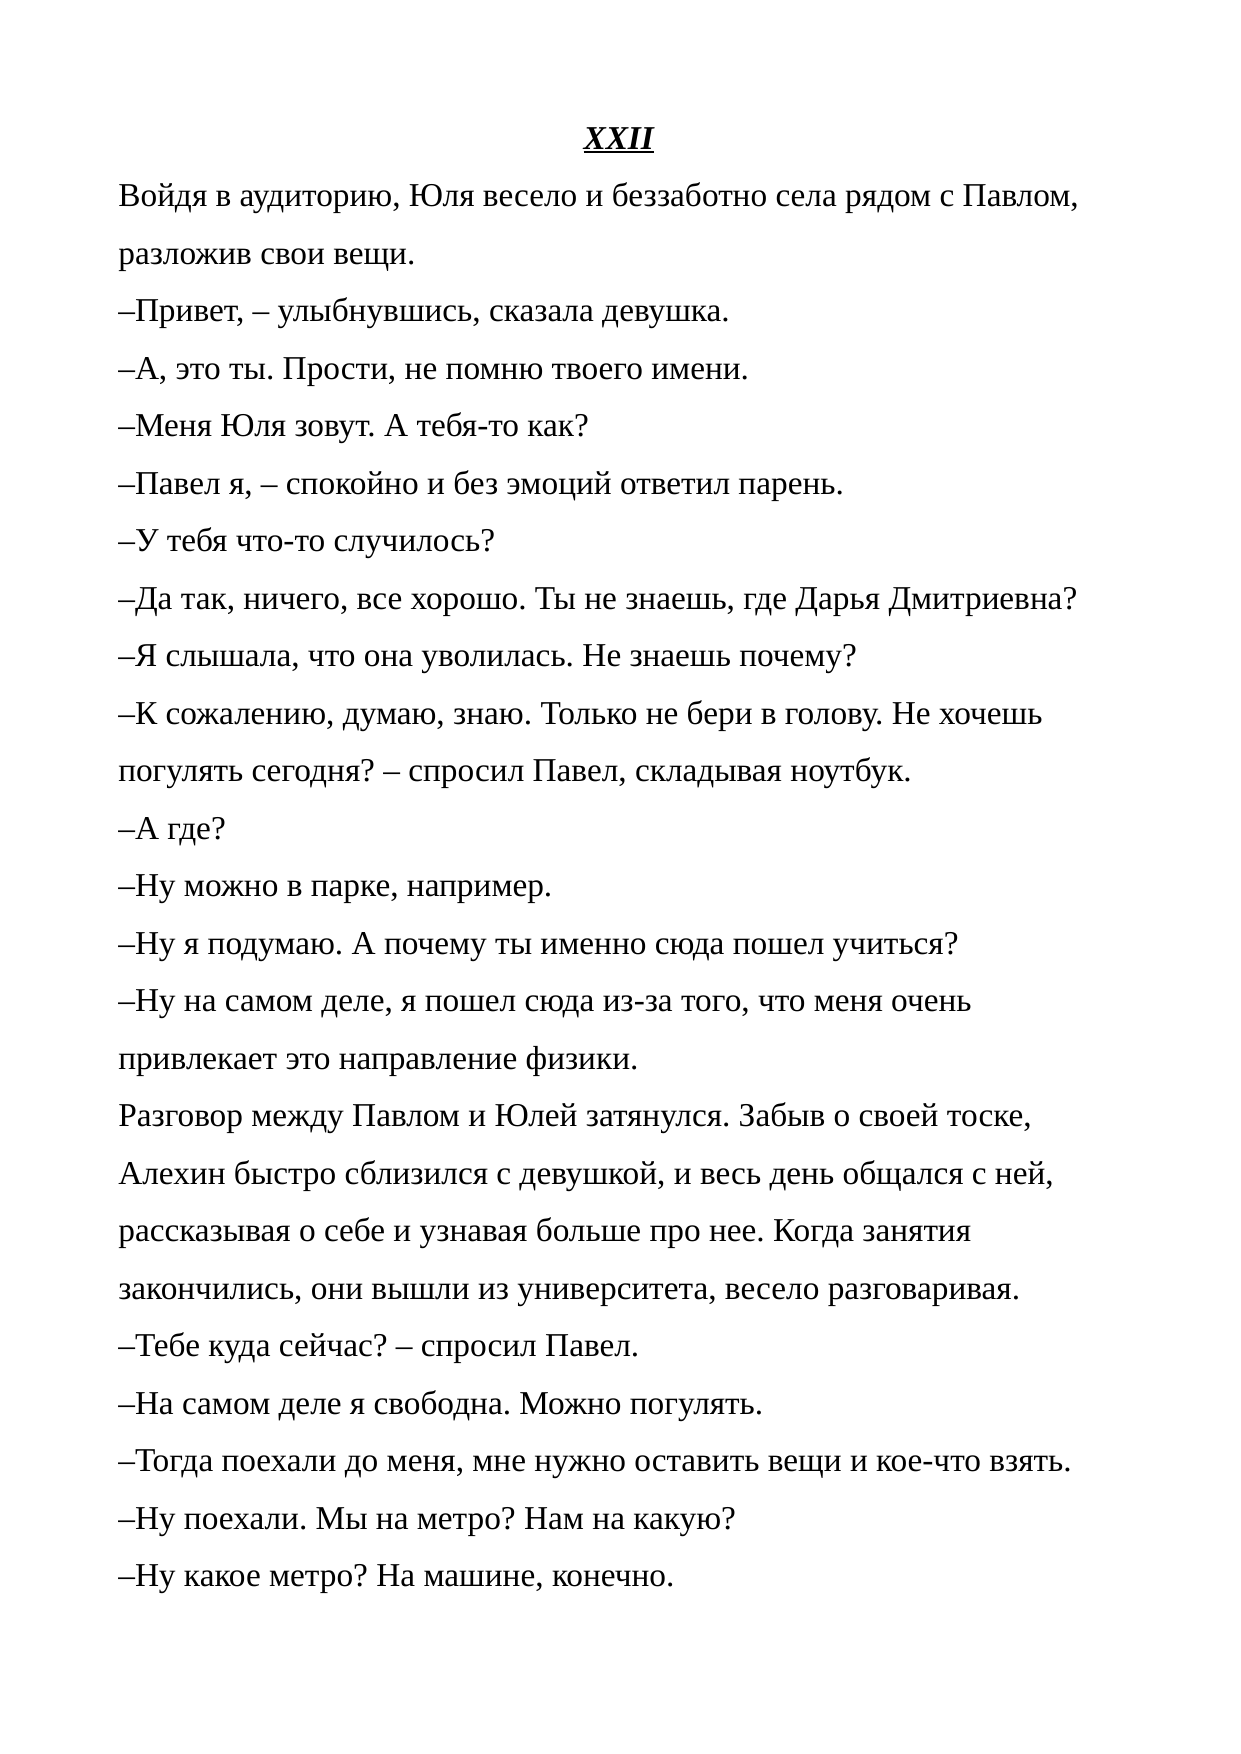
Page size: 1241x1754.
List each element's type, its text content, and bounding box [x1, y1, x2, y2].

text Войдя в аудиторию, Юля весело и беззаботно села рядом с Павлом, разложив свои вещи. [118, 176, 1122, 271]
text –Я слышала, что она уволилась. Не знаешь почему? [118, 636, 1122, 674]
text XXII [118, 118, 1122, 156]
text –Ну на самом деле, я пошел сюда из-за того, что меня очень привлекает это направление физики. [118, 981, 1122, 1076]
text Разговор между Павлом и Юлей затянулся. Забыв о своей тоске, Алехин быстро сблизился с девушкой, и весь день общался с ней, рассказывая о себе и узнавая больше про нее. Когда занятия закончились, они вышли из университета, весело разговаривая. [118, 1096, 1122, 1306]
text –А где? [118, 808, 1122, 846]
text –Привет, – улыбнувшись, сказала девушка. [118, 291, 1122, 329]
text –Ну поехали. Мы на метро? Нам на какую? [118, 1498, 1122, 1536]
text –Ну я подумаю. А почему ты именно сюда пошел учиться? [118, 923, 1122, 961]
text –Да так, ничего, все хорошо. Ты не знаешь, где Дарья Дмитриевна? [118, 578, 1122, 616]
text –К сожалению, думаю, знаю. Только не бери в голову. Не хочешь погулять сегодня? – спросил Павел, складывая ноутбук. [118, 693, 1122, 789]
text –Тогда поехали до меня, мне нужно оставить вещи и кое-что взять. [118, 1441, 1122, 1479]
text –Ну какое метро? На машине, конечно. [118, 1556, 1122, 1594]
text –Ну можно в парке, например. [118, 866, 1122, 904]
text –Павел я, – спокойно и без эмоций ответил парень. [118, 463, 1122, 501]
text –Меня Юля зовут. А тебя-то как? [118, 406, 1122, 444]
text –На самом деле я свободна. Можно погулять. [118, 1383, 1122, 1421]
text –Тебе куда сейчас? – спросил Павел. [118, 1326, 1122, 1364]
text –А, это ты. Прости, не помню твоего имени. [118, 348, 1122, 386]
text –У тебя что-то случилось? [118, 521, 1122, 559]
